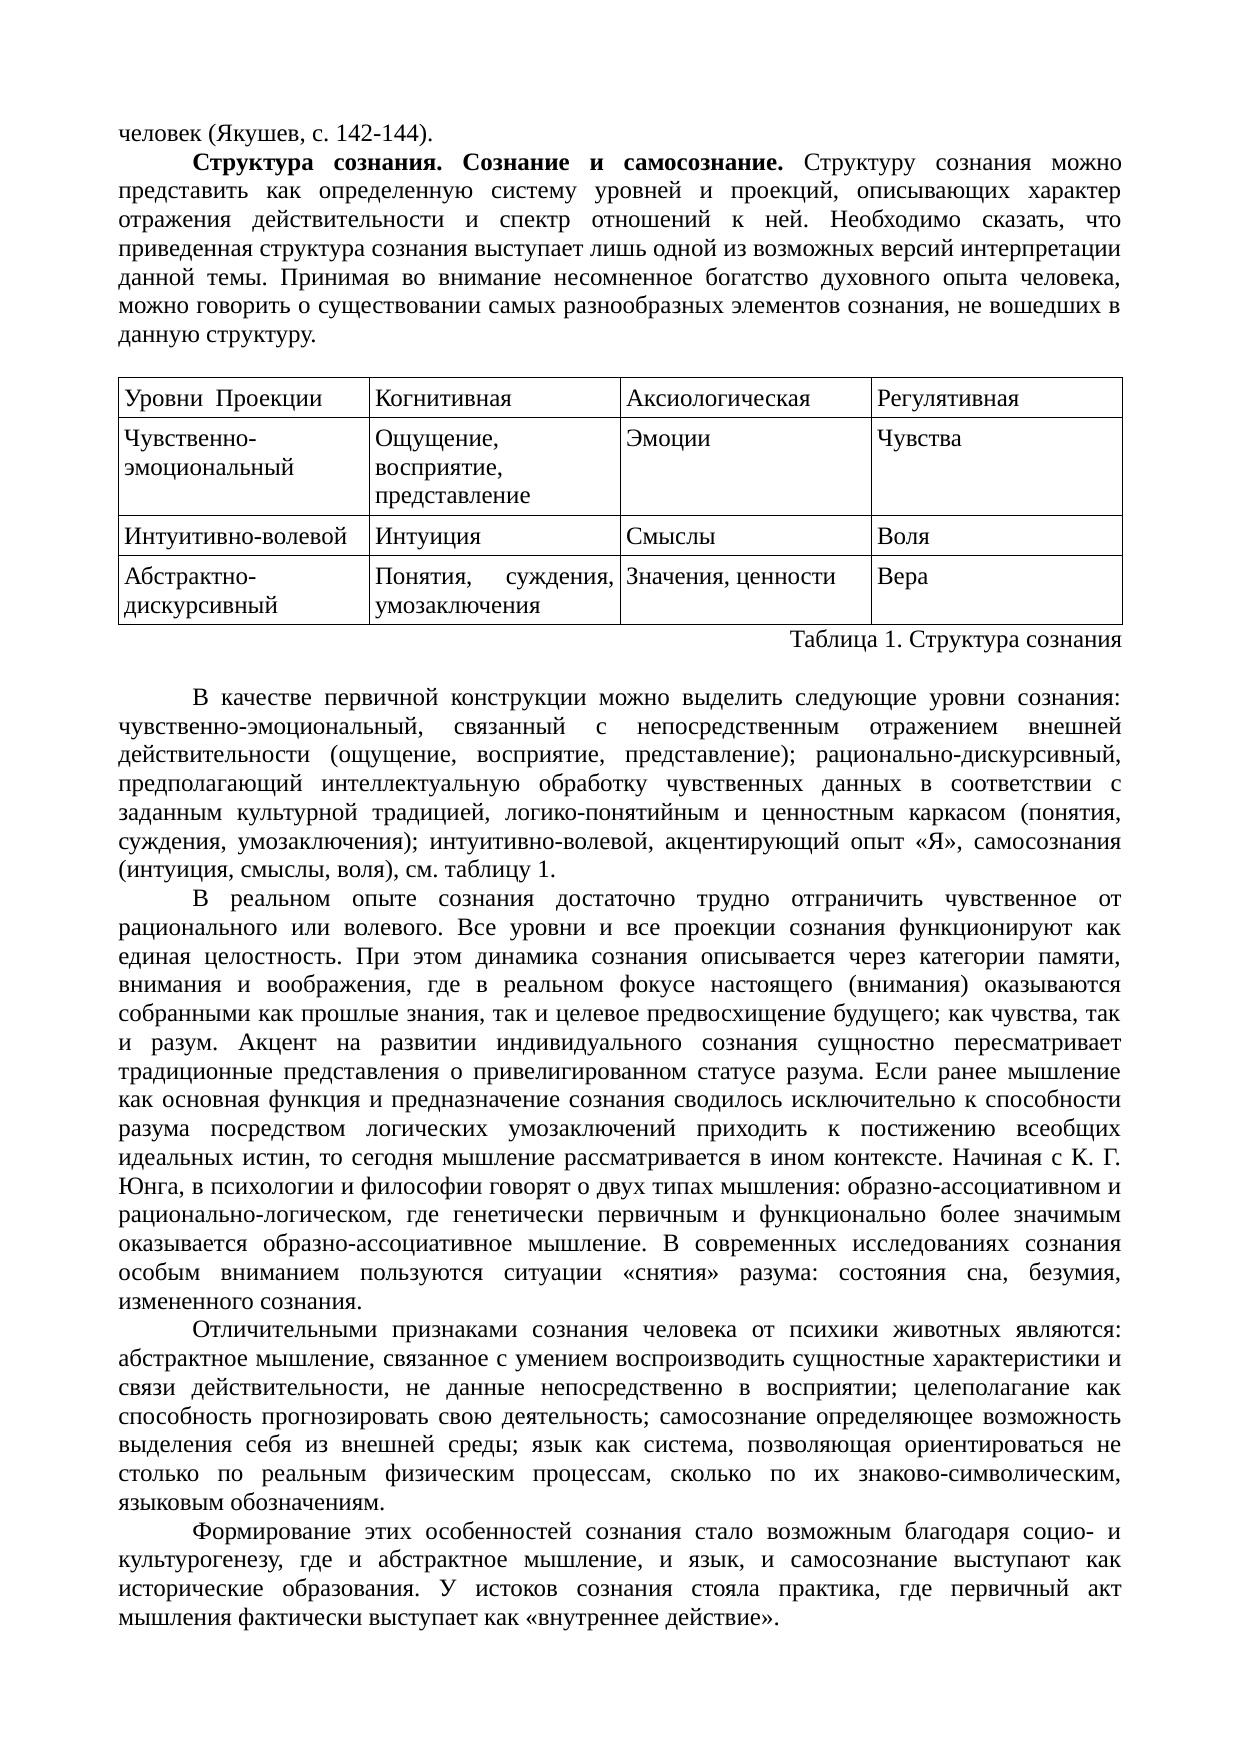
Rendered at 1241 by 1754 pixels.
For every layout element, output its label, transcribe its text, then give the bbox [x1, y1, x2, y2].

table_cell Понятия, суждения, умозаключения [370, 556, 620, 624]
table_header Уровни Проекции [119, 378, 369, 417]
text Отличительными признаками сознания человека от психики животных являются: абстрактное мышление, связанное с умением воспроизводить сущностные характеристики и связи действительности, не данные непосредственно в восприятии; целеполагание как способность прогнозировать свою деятельность; самосознание определяющее возможность выделения себя из внешней среды; язык как система, позволяющая ориентироваться не столько по реальным физическим процессам, сколько по их знаково-символическим, языковым обозначениям. [118, 1314, 1122, 1516]
table_cell Чувственно- эмоциональный [119, 418, 369, 515]
table_header Аксиологическая [621, 378, 871, 417]
table_cell Вера [872, 556, 1122, 624]
text человек (Якушев, с. 142-144). [118, 118, 1122, 147]
text В реальном опыте сознания достаточно трудно отграничить чувственное от рационального или волевого. Все уровни и все проекции сознания функционируют как единая целостность. При этом динамика сознания описывается через категории памяти, внимания и воображения, где в реальном фокусе настоящего (внимания) оказываются собранными как прошлые знания, так и целевое предвосхищение будущего; как чувства, так и разум. Акцент на развитии индивидуального сознания сущностно пересматривает традиционные представления о привелигированном статусе разума. Если ранее мышление как основная функция и предназначение сознания сводилось исключительно к способности разума посредством логических умозаключений приходить к постижению всеобщих идеальных истин, то сегодня мышление рассматривается в ином контексте. Начиная с К. Г. Юнга, в психологии и философии говорят о двух типах мышления: образно-ассоциативном и рационально-логическом, где генетически первичным и функционально более значимым оказывается образно-ассоциативное мышление. В современных исследованиях сознания особым вниманием пользуются ситуации «снятия» разума: состояния сна, безумия, измененного сознания. [118, 883, 1122, 1314]
text В качестве первичной конструкции можно выделить следующие уровни сознания: чувственно-эмоциональный, связанный с непосредственным отражением внешней действительности (ощущение, восприятие, представление); рационально-дискурсивный, предполагающий интеллектуальную обработку чувственных данных в соответствии с заданным культурной традицией, логико-понятийным и ценностным каркасом (понятия, суждения, умозаключения); интуитивно-волевой, акцентирующий опыт «Я», самосознания (интуиция, смыслы, воля), см. таблицу 1. [118, 682, 1122, 883]
table_header Когнитивная [370, 378, 620, 417]
table_cell Интуиция [370, 516, 620, 555]
text Таблица 1. Структура сознания [118, 625, 1122, 653]
table_cell Воля [872, 516, 1122, 555]
table_cell Абстрактно-дискурсивный [119, 556, 369, 624]
table_cell Чувства [872, 418, 1122, 515]
table_cell Смыслы [621, 516, 871, 555]
table_cell Значения, ценности [621, 556, 871, 624]
text Структура сознания. Сознание и самосознание. Структуру сознания можно представить как определенную систему уровней и проекций, описывающих характер отражения действительности и спектр отношений к ней. Необходимо сказать, что приведенная структура сознания выступает лишь одной из возможных версий интерпретации данной темы. Принимая во внимание несомненное богатство духовного опыта человека, можно говорить о существовании самых разнообразных элементов сознания, не вошедших в данную структуру. [118, 147, 1122, 348]
text Формирование этих особенностей сознания стало возможным благодаря социо- и культурогенезу, где и абстрактное мышление, и язык, и самосознание выступают как исторические образования. У истоков сознания стояла практика, где первичный акт мышления фактически выступает как «внутреннее действие». [118, 1516, 1122, 1631]
table_cell Эмоции [621, 418, 871, 515]
table_cell Ощущение, восприятие, представление [370, 418, 620, 515]
table_cell Интуитивно-волевой [119, 516, 369, 555]
table_header Регулятивная [872, 378, 1122, 417]
